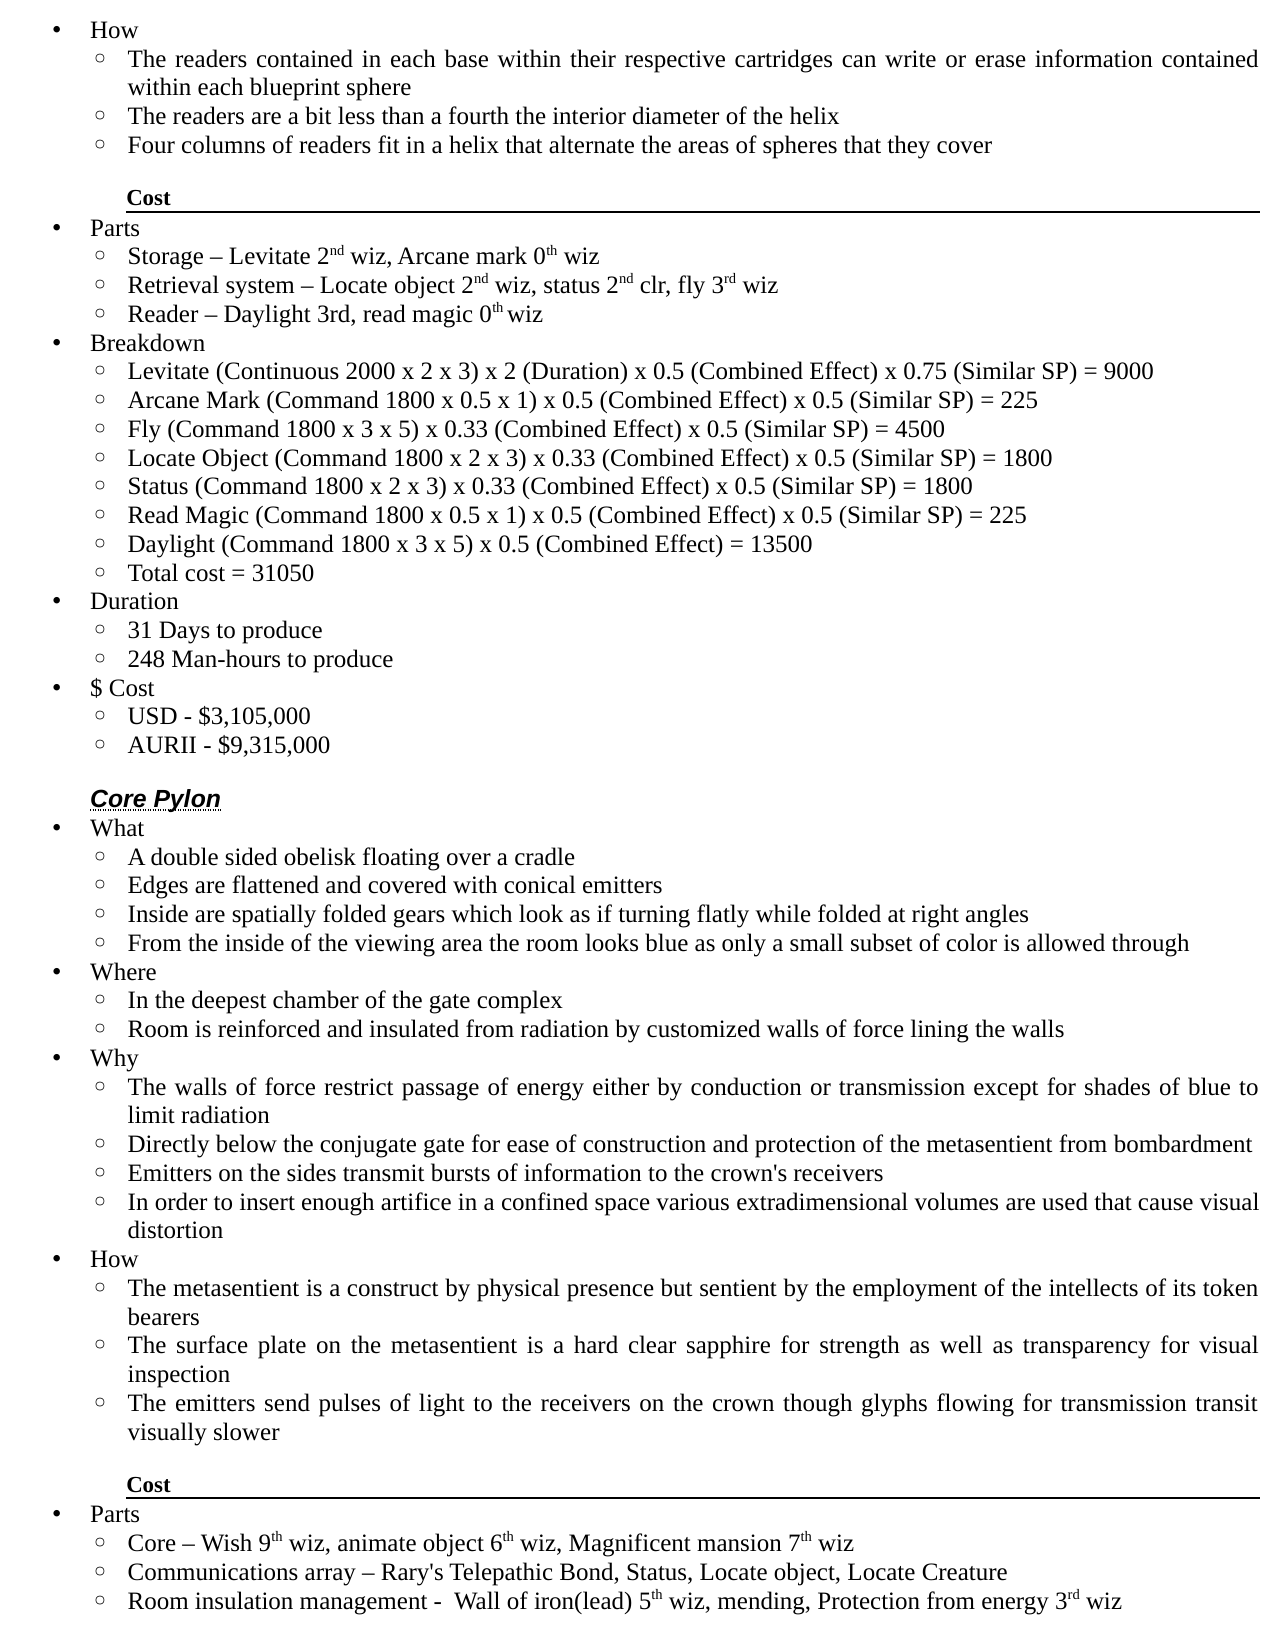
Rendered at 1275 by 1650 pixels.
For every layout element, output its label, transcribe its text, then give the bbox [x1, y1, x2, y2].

list Inside are spatially folded gears which look as if turning flatly while folded at right angles [90, 899, 1260, 928]
list The metasentient is a construct by physical presence but sentient by the employment of the intellects of its token bearers [90, 1273, 1260, 1331]
list Breakdown [52, 328, 1260, 356]
list What [52, 813, 1260, 842]
list Edges are flattened and covered with conical emitters [90, 871, 1260, 899]
list Parts [52, 213, 1260, 241]
list Arcane Mark (Command 1800 x 0.5 x 1) x 0.5 (Combined Effect) x 0.5 (Similar SP) = 225 [90, 385, 1260, 414]
list The surface plate on the metasentient is a hard clear sapphire for strength as well as transparency for visual inspection [90, 1331, 1260, 1388]
list 31 Days to produce [90, 615, 1260, 644]
list From the inside of the viewing area the room looks blue as only a small subset of color is allowed through [90, 928, 1260, 957]
list Reader – Daylight 3rd, read magic 0th wiz [90, 299, 1260, 328]
subtitle Core Pylon [90, 784, 1260, 813]
list Levitate (Continuous 2000 x 2 x 3) x 2 (Duration) x 0.5 (Combined Effect) x 0.75 (Similar SP) = 9000 [90, 356, 1260, 385]
list AURII - $9,315,000 [90, 730, 1260, 759]
list Directly below the conjugate gate for ease of construction and protection of the metasentient from bombardment [90, 1129, 1260, 1158]
subtitle Cost [126, 1471, 1260, 1497]
list How [52, 15, 1260, 44]
list Room insulation management - Wall of iron(lead) 5th wiz, mending, Protection from energy 3rd wiz [90, 1586, 1260, 1614]
list Why [52, 1043, 1260, 1072]
list How [52, 1244, 1260, 1273]
list Room is reinforced and insulated from radiation by customized walls of force lining the walls [90, 1014, 1260, 1043]
list 248 Man-hours to produce [90, 644, 1260, 673]
list Retrieval system – Locate object 2nd wiz, status 2nd clr, fly 3rd wiz [90, 270, 1260, 299]
list The walls of force restrict passage of energy either by conduction or transmission except for shades of blue to limit radiation [90, 1072, 1260, 1129]
list Duration [52, 586, 1260, 615]
list Emitters on the sides transmit bursts of information to the crown's receivers [90, 1158, 1260, 1187]
list Total cost = 31050 [90, 558, 1260, 586]
subtitle Cost [126, 184, 1260, 211]
list The emitters send pulses of light to the receivers on the crown though glyphs flowing for transmission transit visually slower [90, 1388, 1260, 1446]
list Locate Object (Command 1800 x 2 x 3) x 0.33 (Combined Effect) x 0.5 (Similar SP) = 1800 [90, 443, 1260, 471]
list Read Magic (Command 1800 x 0.5 x 1) x 0.5 (Combined Effect) x 0.5 (Similar SP) = 225 [90, 500, 1260, 529]
list Four columns of readers fit in a helix that alternate the areas of spheres that they cover [90, 130, 1260, 159]
list Fly (Command 1800 x 3 x 5) x 0.33 (Combined Effect) x 0.5 (Similar SP) = 4500 [90, 414, 1260, 443]
list Where [52, 957, 1260, 986]
list $ Cost [52, 673, 1260, 701]
list Parts [52, 1499, 1260, 1528]
list Communications array – Rary's Telepathic Bond, Status, Locate object, Locate Creature [90, 1557, 1260, 1586]
list In order to insert enough artifice in a confined space various extradimensional volumes are used that cause visual distortion [90, 1187, 1260, 1244]
list Daylight (Command 1800 x 3 x 5) x 0.5 (Combined Effect) = 13500 [90, 529, 1260, 558]
list A double sided obelisk floating over a cradle [90, 842, 1260, 871]
list Status (Command 1800 x 2 x 3) x 0.33 (Combined Effect) x 0.5 (Similar SP) = 1800 [90, 471, 1260, 500]
list In the deepest chamber of the gate complex [90, 986, 1260, 1014]
list The readers contained in each base within their respective cartridges can write or erase information contained within each blueprint sphere [90, 44, 1260, 101]
list Storage – Levitate 2nd wiz, Arcane mark 0th wiz [90, 241, 1260, 270]
list Core – Wish 9th wiz, animate object 6th wiz, Magnificent mansion 7th wiz [90, 1528, 1260, 1557]
list USD - $3,105,000 [90, 701, 1260, 730]
list The readers are a bit less than a fourth the interior diameter of the helix [90, 101, 1260, 130]
